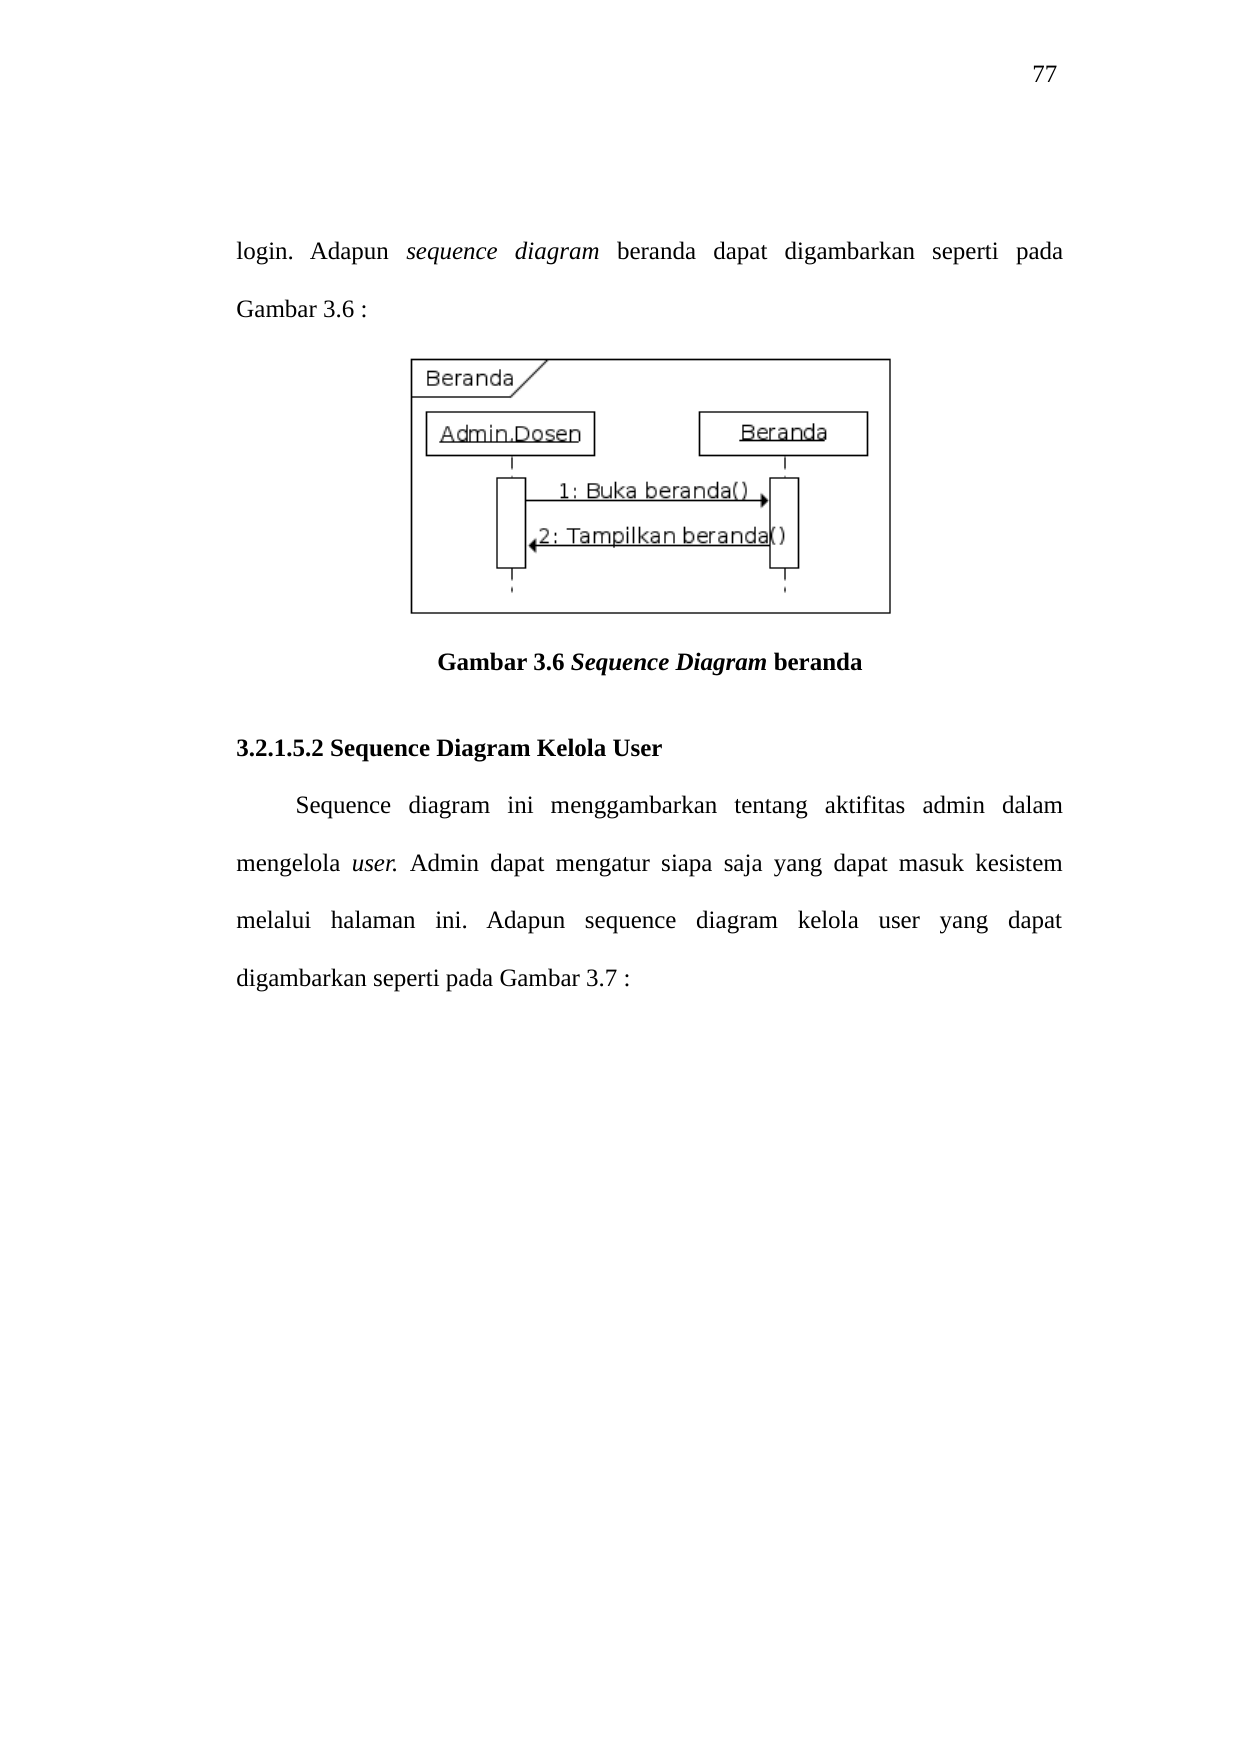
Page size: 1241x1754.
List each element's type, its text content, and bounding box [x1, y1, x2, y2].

subtitle 3.2.1.5.2 Sequence Diagram Kelola User [236, 733, 1063, 762]
text Sequence diagram ini menggambarkan tentang aktifitas admin dalam mengelola user. Admin dapat mengatur siapa saja yang dapat masuk kesistem melalui halaman ini. Adapun sequence diagram kelola user yang dapat digambarkan seperti pada Gambar 3.7 : [236, 791, 1063, 992]
text Gambar 3.6 Sequence Diagram beranda [236, 351, 1063, 676]
text login. Adapun sequence diagram beranda dapat digambarkan seperti pada Gambar 3.6 : [236, 236, 1063, 322]
picture [405, 351, 894, 619]
